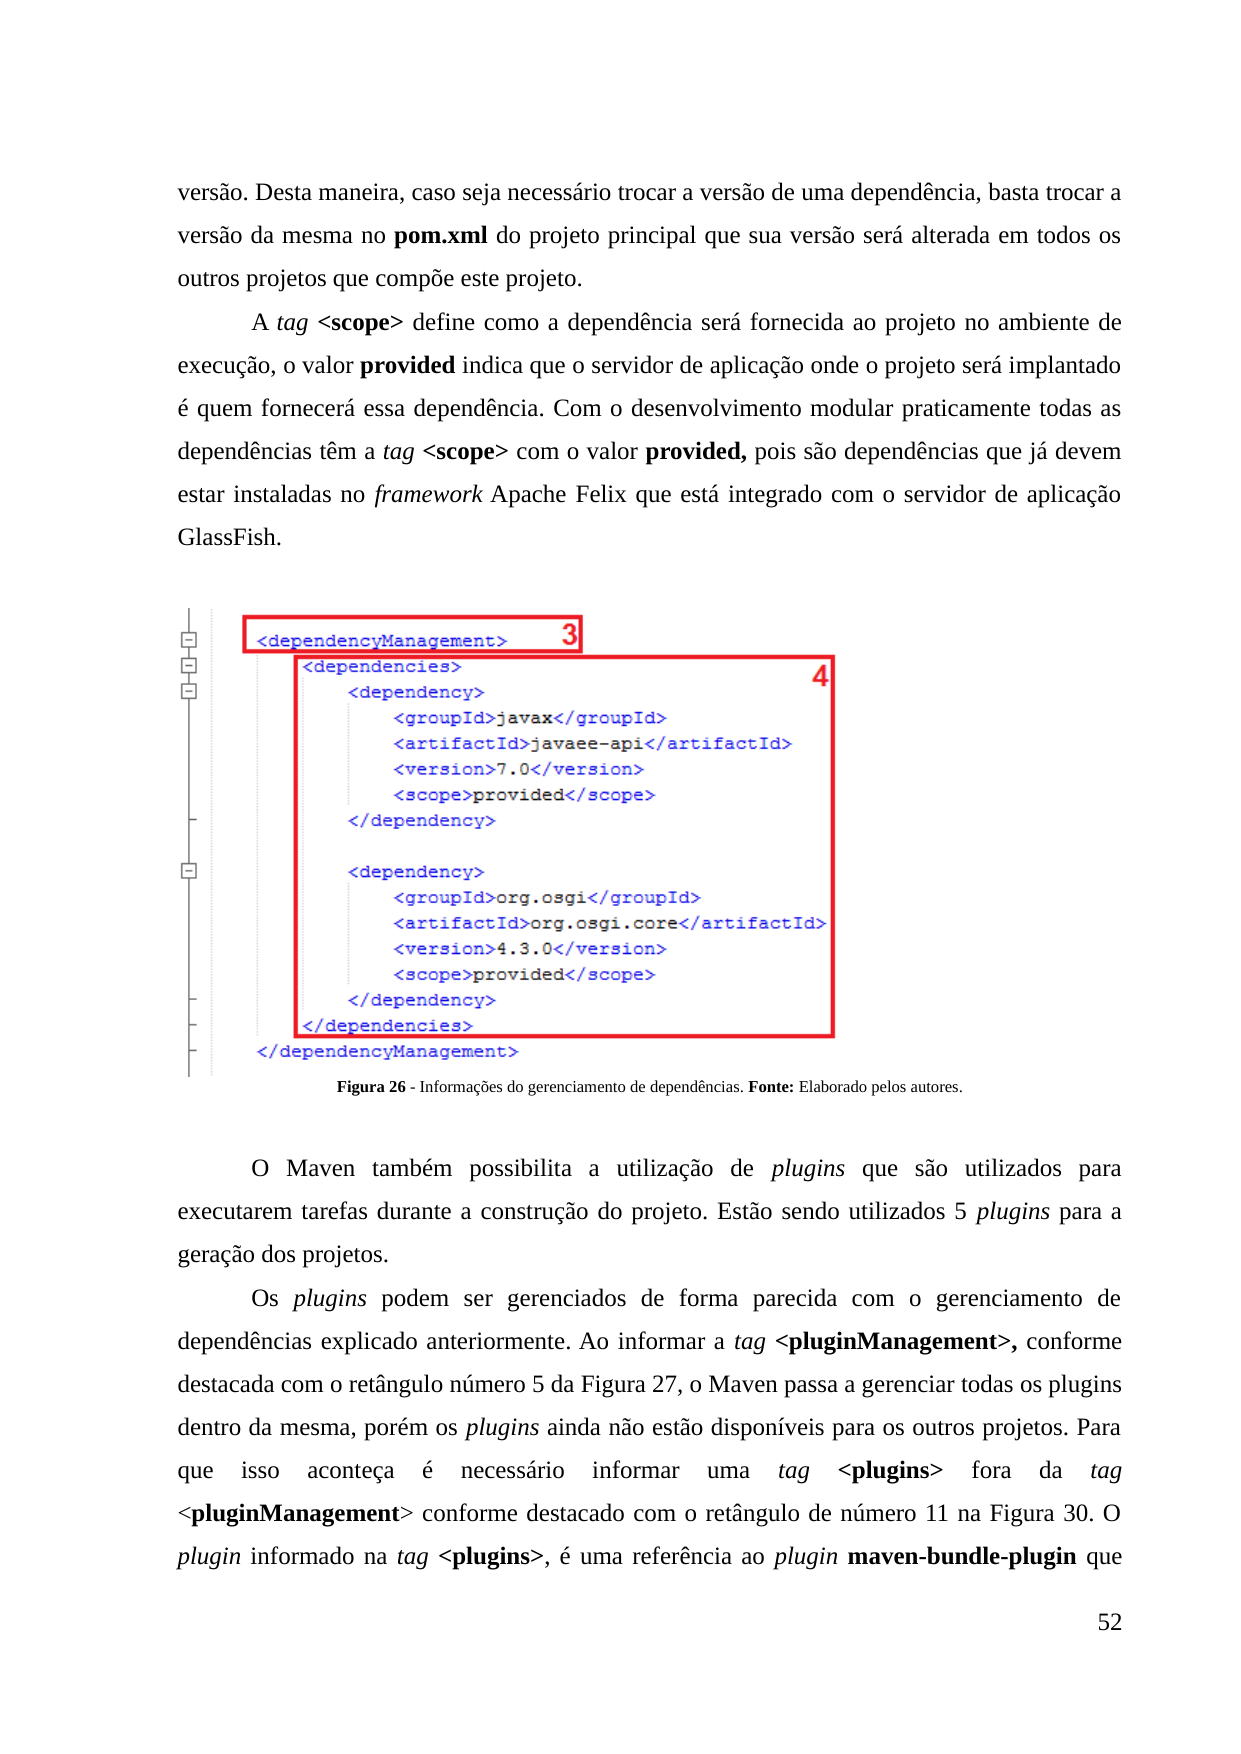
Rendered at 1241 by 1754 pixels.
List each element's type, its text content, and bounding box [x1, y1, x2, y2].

text A tag <scope> define como a dependência será fornecida ao projeto no ambiente de execução, o valor provided indica que o servidor de aplicação onde o projeto será implantado é quem fornecerá essa dependência. Com o desenvolvimento modular praticamente todas as dependências têm a tag <scope> com o valor provided, pois são dependências que já devem estar instaladas no framework Apache Felix que está integrado com o servidor de aplicação GlassFish. [177, 307, 1122, 551]
text Os plugins podem ser gerenciados de forma parecida com o gerenciamento de dependências explicado anteriormente. Ao informar a tag <pluginManagement>, conforme destacada com o retângulo número 5 da Figura 27, o Maven passa a gerenciar todas os plugins dentro da mesma, porém os plugins ainda não estão disponíveis para os outros projetos. Para que isso aconteça é necessário informar uma tag <plugins> fora da tag <pluginManagement> conforme destacado com o retângulo de número 11 na Figura 30. O plugin informado na tag <plugins>, é uma referência ao plugin maven-bundle-plugin que [177, 1283, 1122, 1570]
text Figura 26 - Informações do gerenciamento de dependências. Fonte: Elaborado pelos autores. [177, 1077, 1122, 1096]
text O Maven também possibilita a utilização de plugins que são utilizados para executarem tarefas durante a construção do projeto. Estão sendo utilizados 5 plugins para a geração dos projetos. [177, 1153, 1122, 1268]
text versão. Desta maneira, caso seja necessário trocar a versão de uma dependência, basta trocar a versão da mesma no pom.xml do projeto principal que sua versão será alterada em todos os outros projetos que compõe este projeto. [177, 177, 1122, 292]
picture [177, 608, 1123, 1077]
